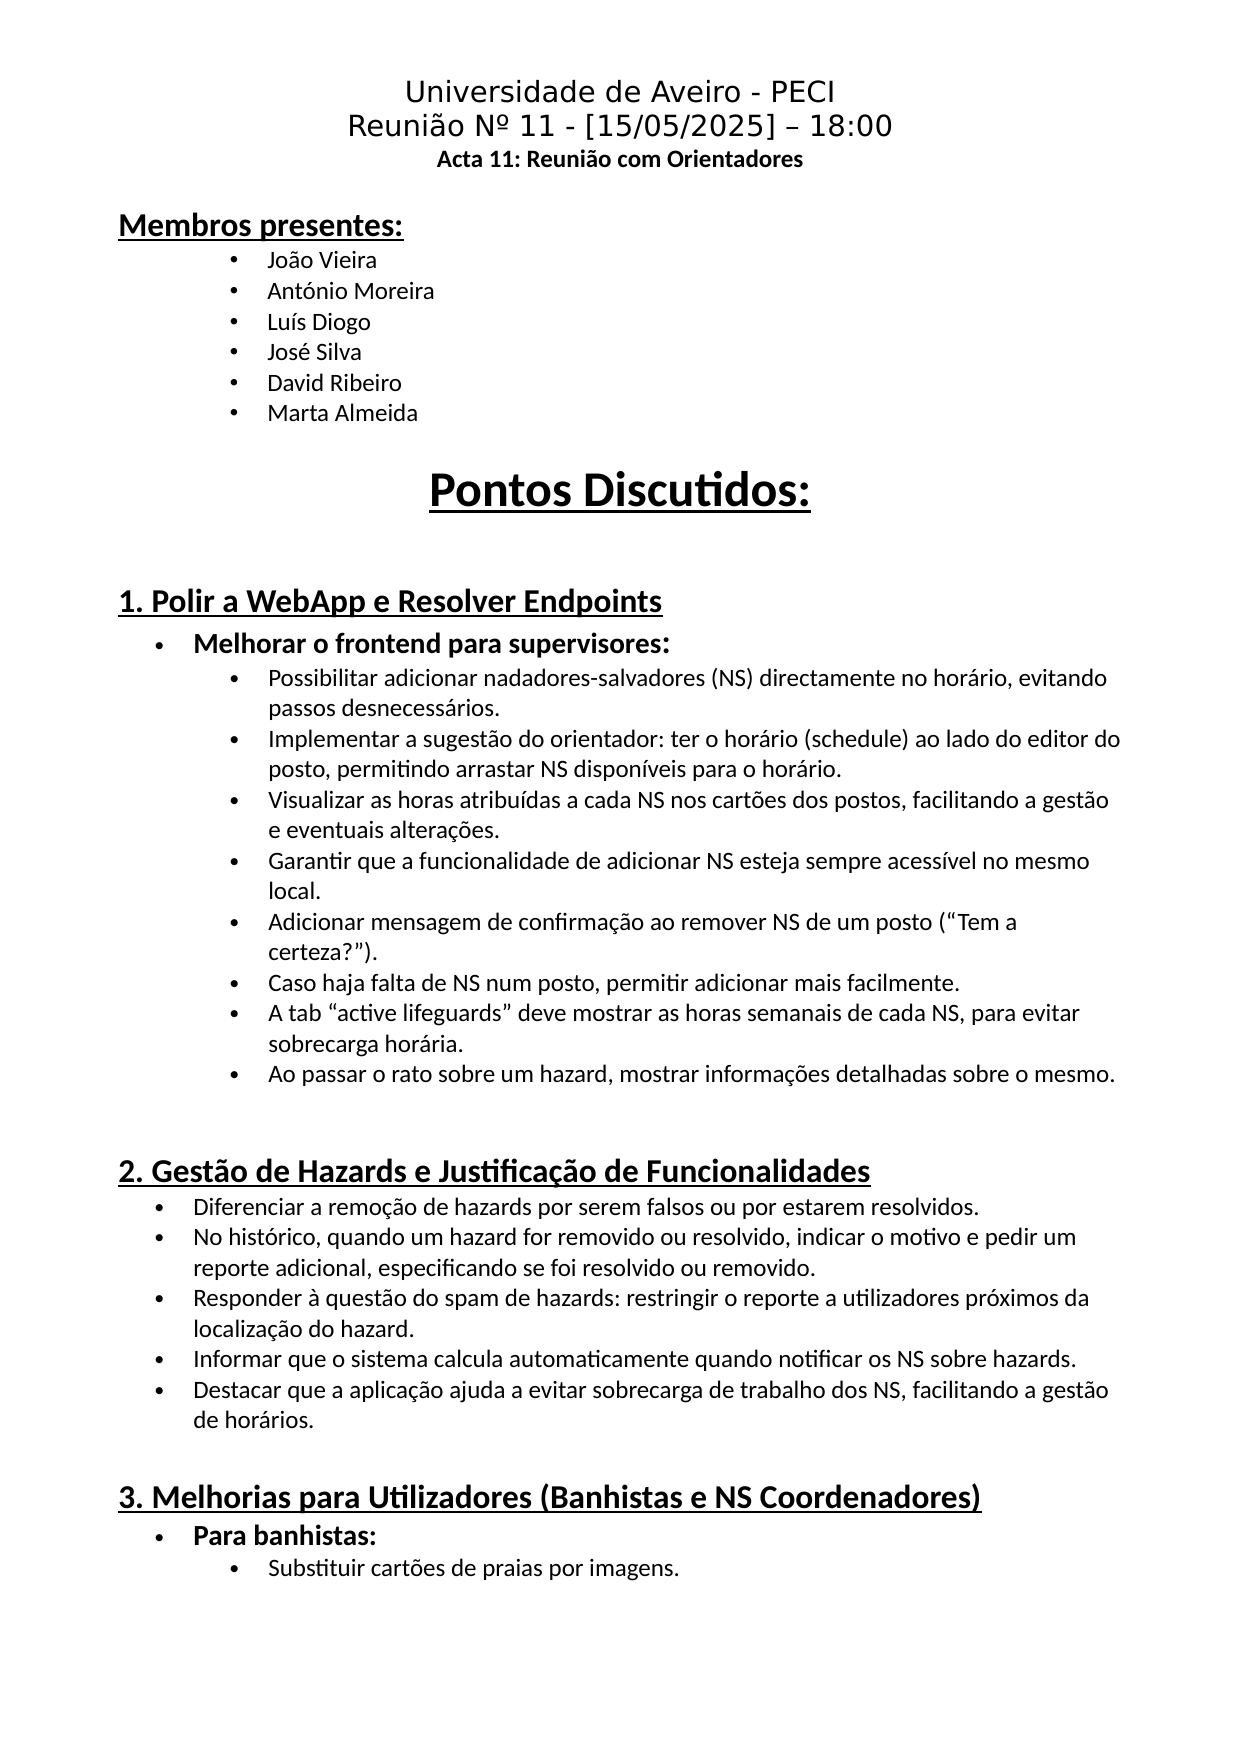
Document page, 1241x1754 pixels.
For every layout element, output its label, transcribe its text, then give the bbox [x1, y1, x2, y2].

list Destacar que a aplicação ajuda a evitar sobrecarga de trabalho dos NS, facilitando a gestão de horários. [156, 1374, 1122, 1435]
list Substituir cartões de praias por imagens. [231, 1552, 1122, 1583]
list Luís Diogo [229, 306, 1122, 336]
list Ao passar o rato sobre um hazard, mostrar informações detalhadas sobre o mesmo. [231, 1059, 1122, 1089]
list Visualizar as horas atribuídas a cada NS nos cartões dos postos, facilitando a gestão e eventuais alterações. [231, 784, 1122, 845]
text 3. Melhorias para Utilizadores (Banhistas e NS Coordenadores) [118, 1476, 1122, 1517]
list Marta Almeida [229, 397, 1122, 428]
text 2. Gestão de Hazards e Justificação de Funcionalidades [118, 1150, 1122, 1191]
list Adicionar mensagem de confirmação ao remover NS de um posto (“Tem a certeza?”). [231, 906, 1122, 967]
list Responder à questão do spam de hazards: restringir o reporte a utilizadores próximos da localização do hazard. [156, 1282, 1122, 1343]
list Para banhistas: [156, 1517, 1122, 1552]
list No histórico, quando um hazard for removido ou resolvido, indicar o motivo e pedir um reporte adicional, especificando se foi resolvido ou removido. [156, 1221, 1122, 1282]
list José Silva [229, 336, 1122, 367]
list Implementar a sugestão do orientador: ter o horário (schedule) ao lado do editor do posto, permitindo arrastar NS disponíveis para o horário. [231, 723, 1122, 784]
list Melhorar o frontend para supervisores: [156, 621, 1122, 662]
list Possibilitar adicionar nadadores-salvadores (NS) directamente no horário, evitando passos desnecessários. [231, 662, 1122, 723]
list Garantir que a funcionalidade de adicionar NS esteja sempre acessível no mesmo local. [231, 845, 1122, 906]
list Caso haja falta de NS num posto, permitir adicionar mais facilmente. [231, 967, 1122, 998]
text Membros presentes: [118, 204, 1122, 245]
list Diferenciar a remoção de hazards por serem falsos ou por estarem resolvidos. [156, 1191, 1122, 1221]
list David Ribeiro [229, 367, 1122, 397]
list Informar que o sistema calcula automaticamente quando notificar os NS sobre hazards. [156, 1343, 1122, 1374]
text Pontos Discutidos: [118, 458, 1122, 519]
list António Moreira [229, 275, 1122, 306]
list A tab “active lifeguards” deve mostrar as horas semanais de cada NS, para evitar sobrecarga horária. [231, 998, 1122, 1059]
text 1. Polir a WebApp e Resolver Endpoints [118, 580, 1122, 621]
text Acta 11: Reunião com Orientadores [118, 143, 1122, 173]
list João Vieira [229, 245, 1122, 275]
